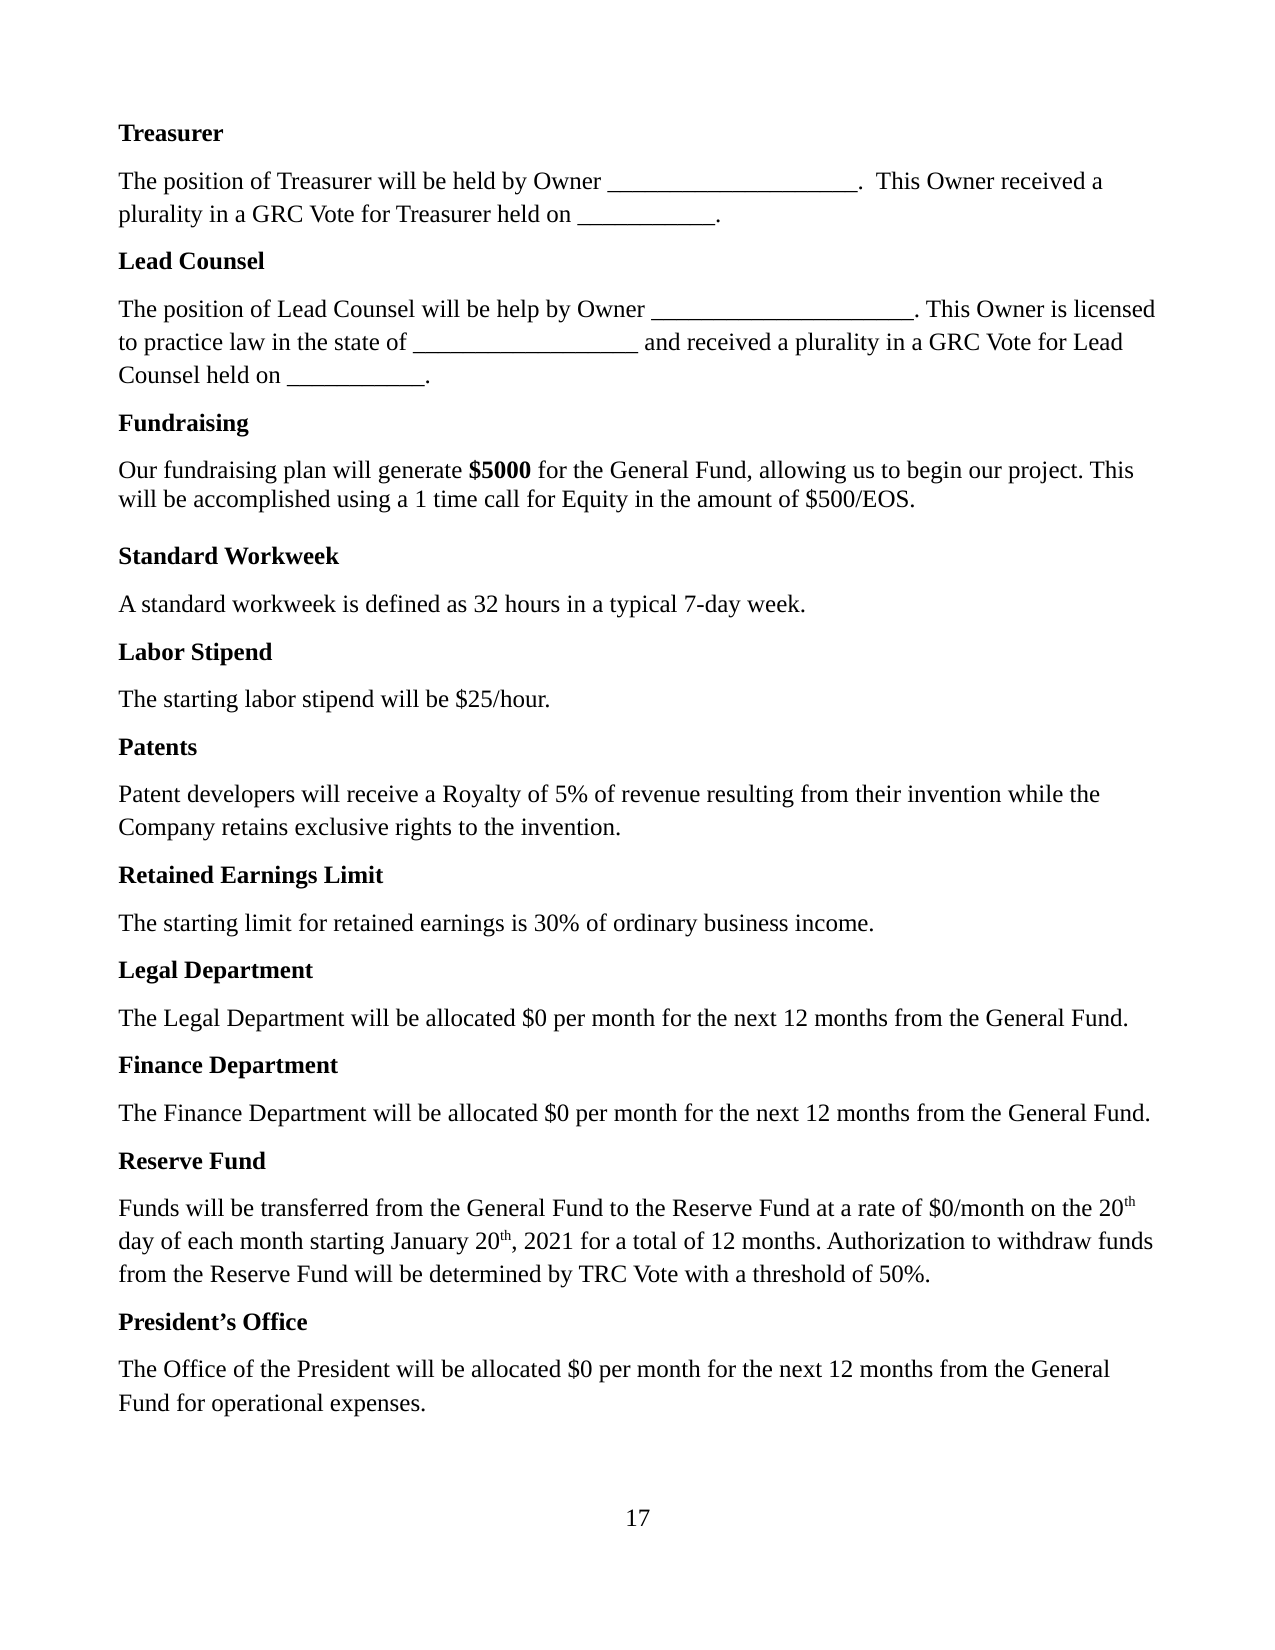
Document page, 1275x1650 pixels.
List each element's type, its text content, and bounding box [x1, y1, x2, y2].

text Fundraising [118, 408, 1157, 436]
text Retained Earnings Limit [118, 860, 1157, 889]
text A standard workweek is defined as 32 hours in a typical 7-day week. [118, 589, 1157, 618]
text The starting limit for retained earnings is 30% of ordinary business income. [118, 908, 1157, 936]
text The starting labor stipend will be $25/hour. [118, 684, 1157, 713]
text Patents [118, 732, 1157, 761]
text The position of Treasurer will be held by Owner ____________________. This Owner received a plurality in a GRC Vote for Treasurer held on ___________. [118, 166, 1157, 227]
text Treasurer [118, 118, 1157, 147]
text The Finance Department will be allocated $0 per month for the next 12 months from the General Fund. [118, 1098, 1157, 1127]
text Labor Stipend [118, 637, 1157, 665]
text Our fundraising plan will generate $5000 for the General Fund, allowing us to begin our project. This will be accomplished using a 1 time call for Equity in the amount of $500/EOS. [118, 455, 1157, 513]
text The Legal Department will be allocated $0 per month for the next 12 months from the General Fund. [118, 1003, 1157, 1032]
text President’s Office [118, 1307, 1157, 1336]
text Lead Counsel [118, 246, 1157, 275]
text Patent developers will receive a Royalty of 5% of revenue resulting from their invention while the Company retains exclusive rights to the invention. [118, 779, 1157, 841]
text Standard Workweek [118, 541, 1157, 570]
text Finance Department [118, 1051, 1157, 1079]
text The Office of the President will be allocated $0 per month for the next 12 months from the General Fund for operational expenses. [118, 1354, 1157, 1416]
text Legal Department [118, 955, 1157, 984]
text The position of Lead Counsel will be help by Owner _____________________. This Owner is licensed to practice law in the state of __________________ and received a plurality in a GRC Vote for Lead Counsel held on ___________. [118, 294, 1157, 389]
text Reserve Fund [118, 1146, 1157, 1174]
text Funds will be transferred from the General Fund to the Reserve Fund at a rate of $0/month on the 20th day of each month starting January 20th, 2021 for a total of 12 months. Authorization to withdraw funds from the Reserve Fund will be determined by TRC Vote with a threshold of 50%. [118, 1193, 1157, 1288]
